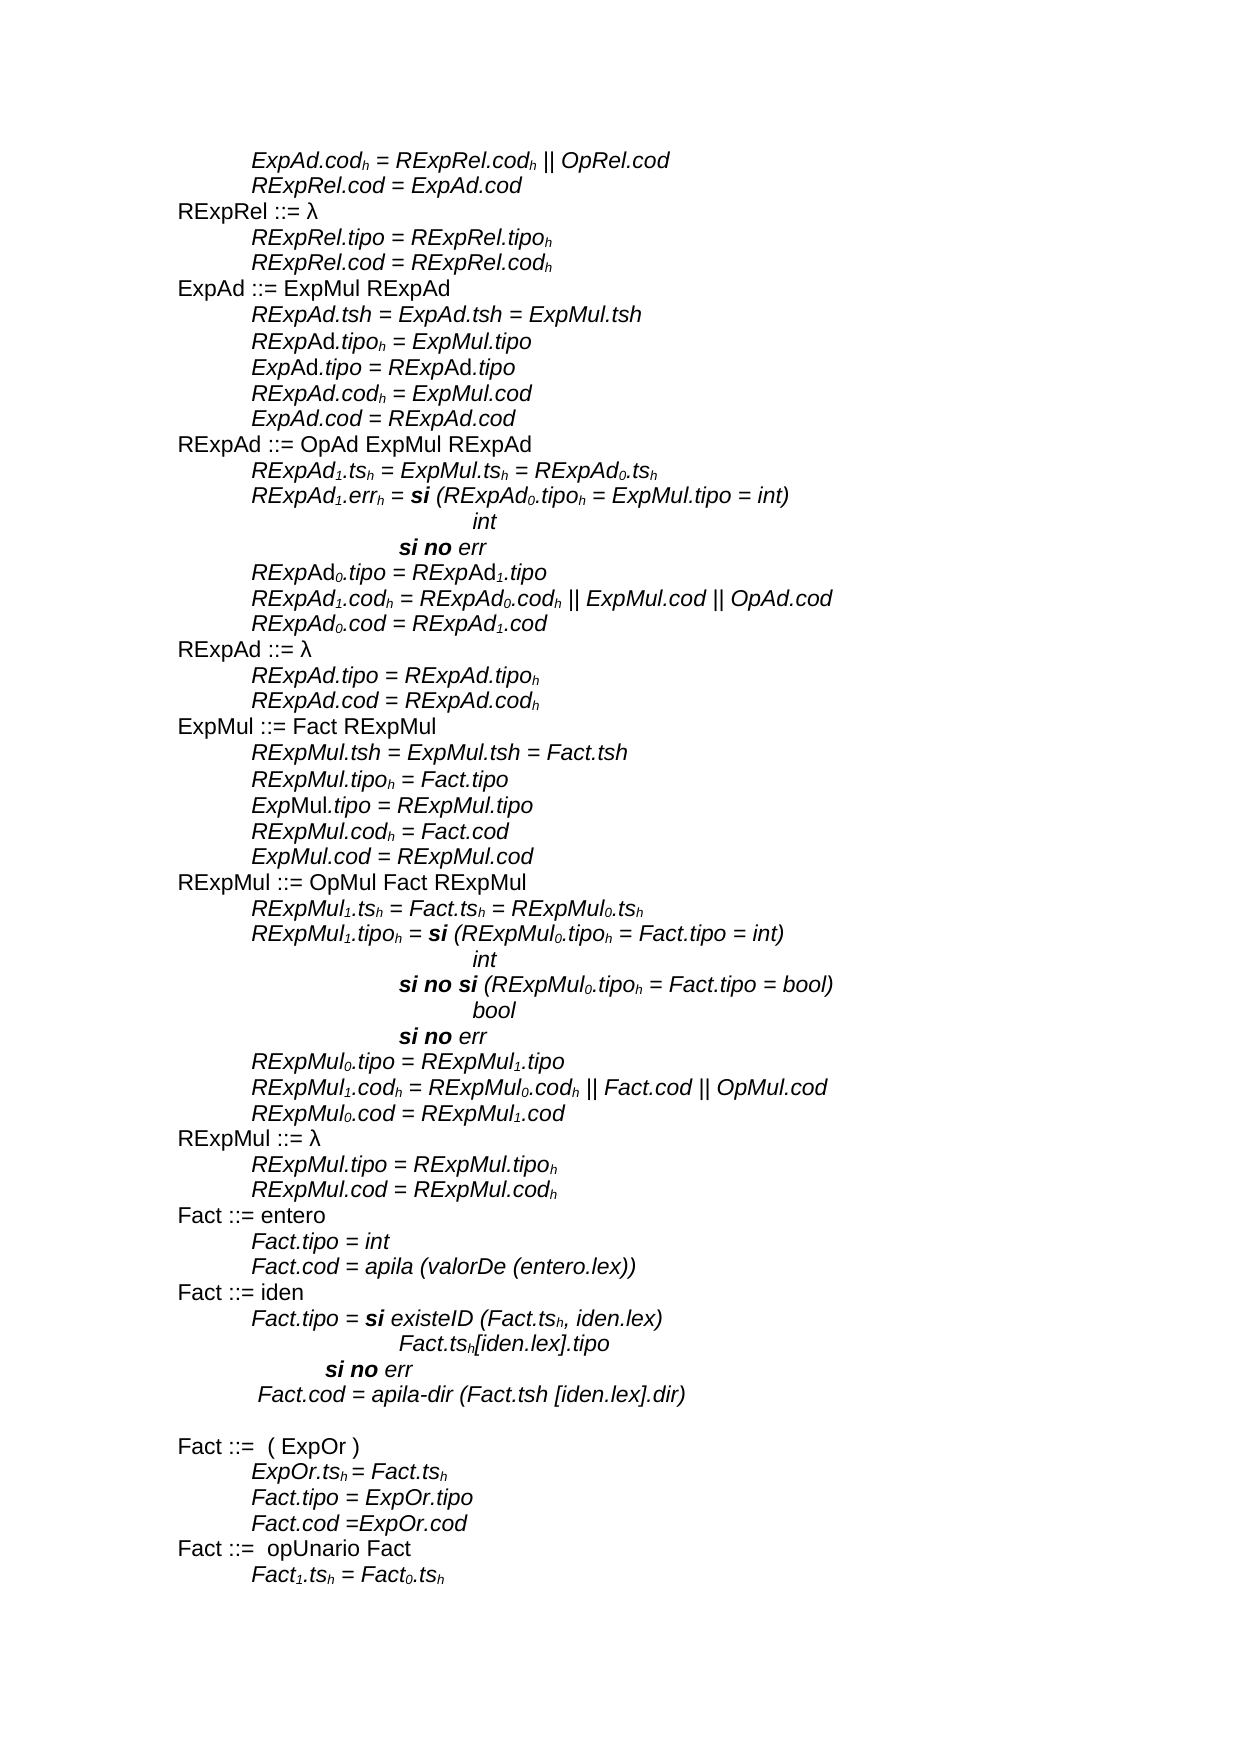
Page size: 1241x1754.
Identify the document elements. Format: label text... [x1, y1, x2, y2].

text Fact ::= ( ExpOr ) [177, 1433, 1063, 1459]
text bool [177, 998, 1063, 1023]
text Fact.cod =ExpOr.cod [177, 1510, 1063, 1536]
text RExpRel ::= λ [177, 199, 1063, 224]
text RExpAd0.tipo = RExpAd1.tipo [177, 560, 1063, 586]
text int [177, 509, 1063, 534]
text RExpAd1.codh = RExpAd0.codh || ExpMul.cod || OpAd.cod [177, 586, 1063, 611]
text RExpAd.tipo = RExpAd.tipoh [177, 662, 1063, 688]
text ExpMul ::= Fact RExpMul [177, 714, 1063, 739]
text RExpAd1.errh = si (RExpAd0.tipoh = ExpMul.tipo = int) [177, 483, 1063, 509]
text Fact.tipo = si existeID (Fact.tsh, iden.lex) [177, 1305, 1063, 1331]
text RExpAd ::= λ [177, 637, 1063, 662]
text RExpAd1.tsh = ExpMul.tsh = RExpAd0.tsh [177, 457, 1063, 483]
text ExpOr.tsh = Fact.tsh [177, 1459, 1063, 1485]
text RExpMul.codh = Fact.cod [177, 818, 1063, 844]
text RExpMul0.cod = RExpMul1.cod [177, 1100, 1063, 1126]
text RExpAd0.cod = RExpAd1.cod [177, 611, 1063, 637]
text RExpMul.cod = RExpMul.codh [177, 1177, 1063, 1203]
text RExpMul ::= λ [177, 1126, 1063, 1152]
text Fact.tsh[iden.lex].tipo [251, 1331, 1063, 1357]
text RExpAd.codh = ExpMul.cod [177, 381, 1063, 406]
text Fact ::= entero [177, 1203, 1063, 1228]
text RExpMul1.codh = RExpMul0.codh || Fact.cod || OpMul.cod [177, 1075, 1063, 1100]
text RExpMul.tipo = RExpMul.tipoh [177, 1152, 1063, 1177]
text Fact ::= iden [177, 1280, 1063, 1305]
text ExpMul.cod = RExpMul.cod [177, 844, 1063, 870]
text RExpAd.tipoh = ExpMul.tipo [177, 327, 1063, 355]
text ExpAd ::= ExpMul RExpAd [177, 276, 1063, 301]
text ExpAd.tipo = RExpAd.tipo [177, 355, 1063, 381]
text RExpRel.cod = RExpRel.codh [177, 250, 1063, 276]
text Fact.tipo = ExpOr.tipo [177, 1485, 1063, 1510]
text Fact.cod = apila-dir (Fact.tsh [iden.lex].dir) [177, 1382, 1063, 1408]
text RExpMul.tsh = ExpMul.tsh = Fact.tsh [177, 739, 1063, 765]
text Fact.tipo = int [177, 1228, 1063, 1254]
text si no err [177, 1357, 1063, 1382]
text RExpRel.cod = ExpAd.cod [177, 173, 1063, 199]
text Fact ::= opUnario Fact [177, 1536, 1063, 1562]
text RExpAd.cod = RExpAd.codh [177, 688, 1063, 714]
text ExpAd.codh = RExpRel.codh || OpRel.cod [177, 148, 1063, 173]
text RExpAd.tsh = ExpAd.tsh = ExpMul.tsh [177, 301, 1063, 327]
text RExpAd ::= OpAd ExpMul RExpAd [177, 432, 1063, 457]
text RExpMul1.tipoh = si (RExpMul0.tipoh = Fact.tipo = int) [177, 921, 1063, 947]
text ExpAd.cod = RExpAd.cod [177, 406, 1063, 432]
text si no si (RExpMul0.tipoh = Fact.tipo = bool) [177, 972, 1063, 998]
text Fact.cod = apila (valorDe (entero.lex)) [177, 1254, 1063, 1280]
text si no err [325, 1023, 1063, 1049]
text int [177, 947, 1063, 972]
text si no err [177, 534, 1063, 560]
text ExpMul.tipo = RExpMul.tipo [177, 793, 1063, 818]
text RExpRel.tipo = RExpRel.tipoh [177, 224, 1063, 250]
text RExpMul1.tsh = Fact.tsh = RExpMul0.tsh [177, 895, 1063, 921]
text RExpMul0.tipo = RExpMul1.tipo [177, 1049, 1063, 1075]
text RExpMul.tipoh = Fact.tipo [177, 765, 1063, 793]
text RExpMul ::= OpMul Fact RExpMul [177, 870, 1063, 895]
text Fact1.tsh = Fact0.tsh [177, 1562, 1063, 1587]
